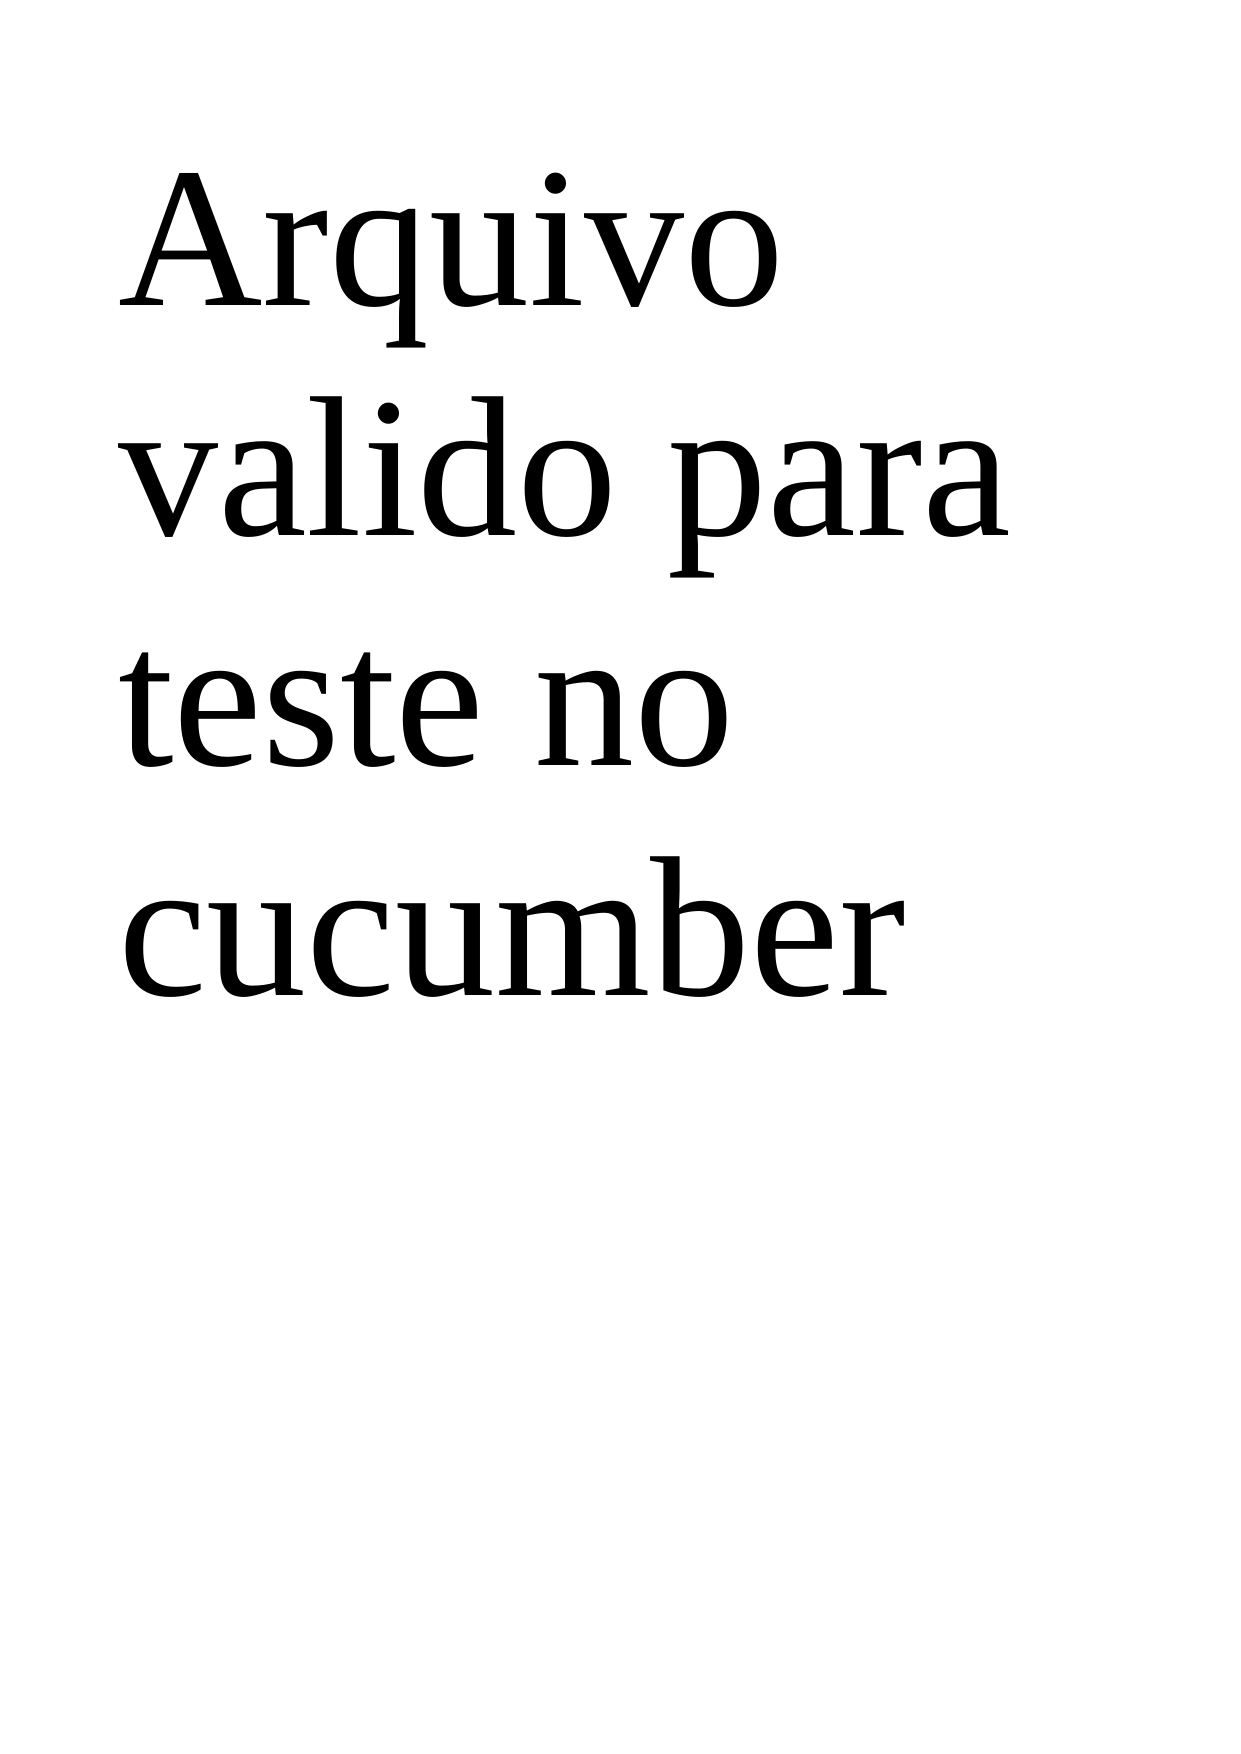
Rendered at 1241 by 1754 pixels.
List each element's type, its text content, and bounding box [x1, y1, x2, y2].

text Arquivo valido para teste no cucumber [118, 118, 1122, 1038]
